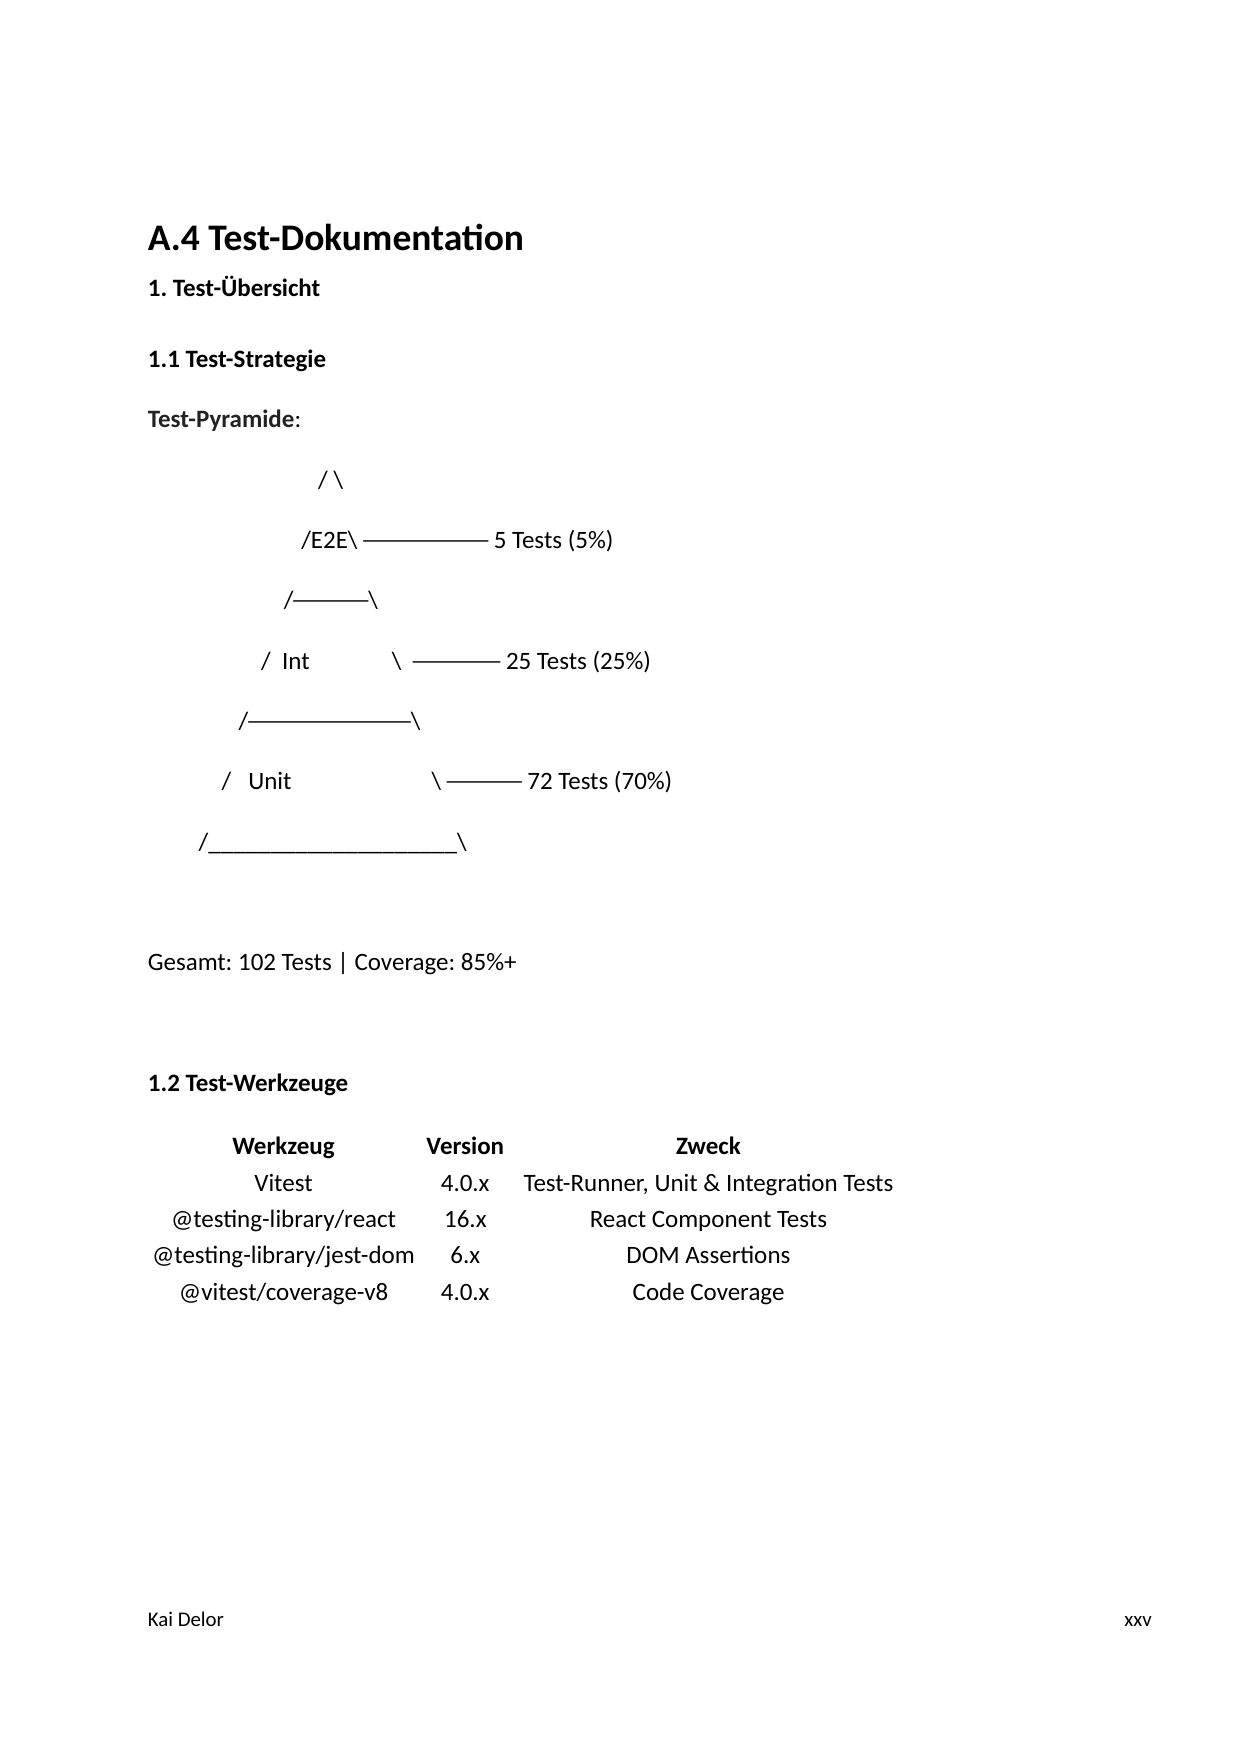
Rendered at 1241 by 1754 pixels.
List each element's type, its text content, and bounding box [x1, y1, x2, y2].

text 1.1 Test-Strategie [148, 343, 1152, 374]
text /E2E\ ────────── 5 Tests (5%) [148, 524, 1152, 555]
text 1.2 Test-Werkzeuge [148, 1067, 1152, 1098]
table_cell 4.0.x [419, 1273, 511, 1309]
subtitle 1. Test-Übersicht [148, 273, 1152, 303]
table_cell @testing-library/jest-dom [148, 1236, 419, 1273]
subtitle A.4 Test-Dokumentation [148, 168, 1152, 260]
table_cell Test-Runner, Unit & Integration Tests [511, 1164, 906, 1200]
table_header Version [419, 1128, 511, 1164]
table_header Zweck [511, 1128, 906, 1164]
table_header Werkzeug [148, 1128, 419, 1164]
table_cell 6.x [419, 1236, 511, 1273]
table_cell 4.0.x [419, 1164, 511, 1200]
text /─────────────\ [148, 705, 1152, 736]
text /──────\ [148, 584, 1152, 615]
table_cell React Component Tests [511, 1200, 906, 1236]
text Gesamt: 102 Tests | Coverage: 85%+ [148, 946, 1152, 977]
table_cell @testing-library/react [148, 1200, 419, 1236]
text / Int \ ─────── 25 Tests (25%) [148, 645, 1152, 675]
table_cell Vitest [148, 1164, 419, 1200]
table_cell DOM Assertions [511, 1236, 906, 1273]
table_cell @vitest/coverage-v8 [148, 1273, 419, 1309]
text Test-Pyramide: [148, 404, 1152, 434]
table_cell 16.x [419, 1200, 511, 1236]
text / \ [148, 464, 1152, 494]
text /____________________\ [148, 826, 1152, 856]
text / Unit \ ────── 72 Tests (70%) [148, 766, 1152, 796]
table_cell Code Coverage [511, 1273, 906, 1309]
